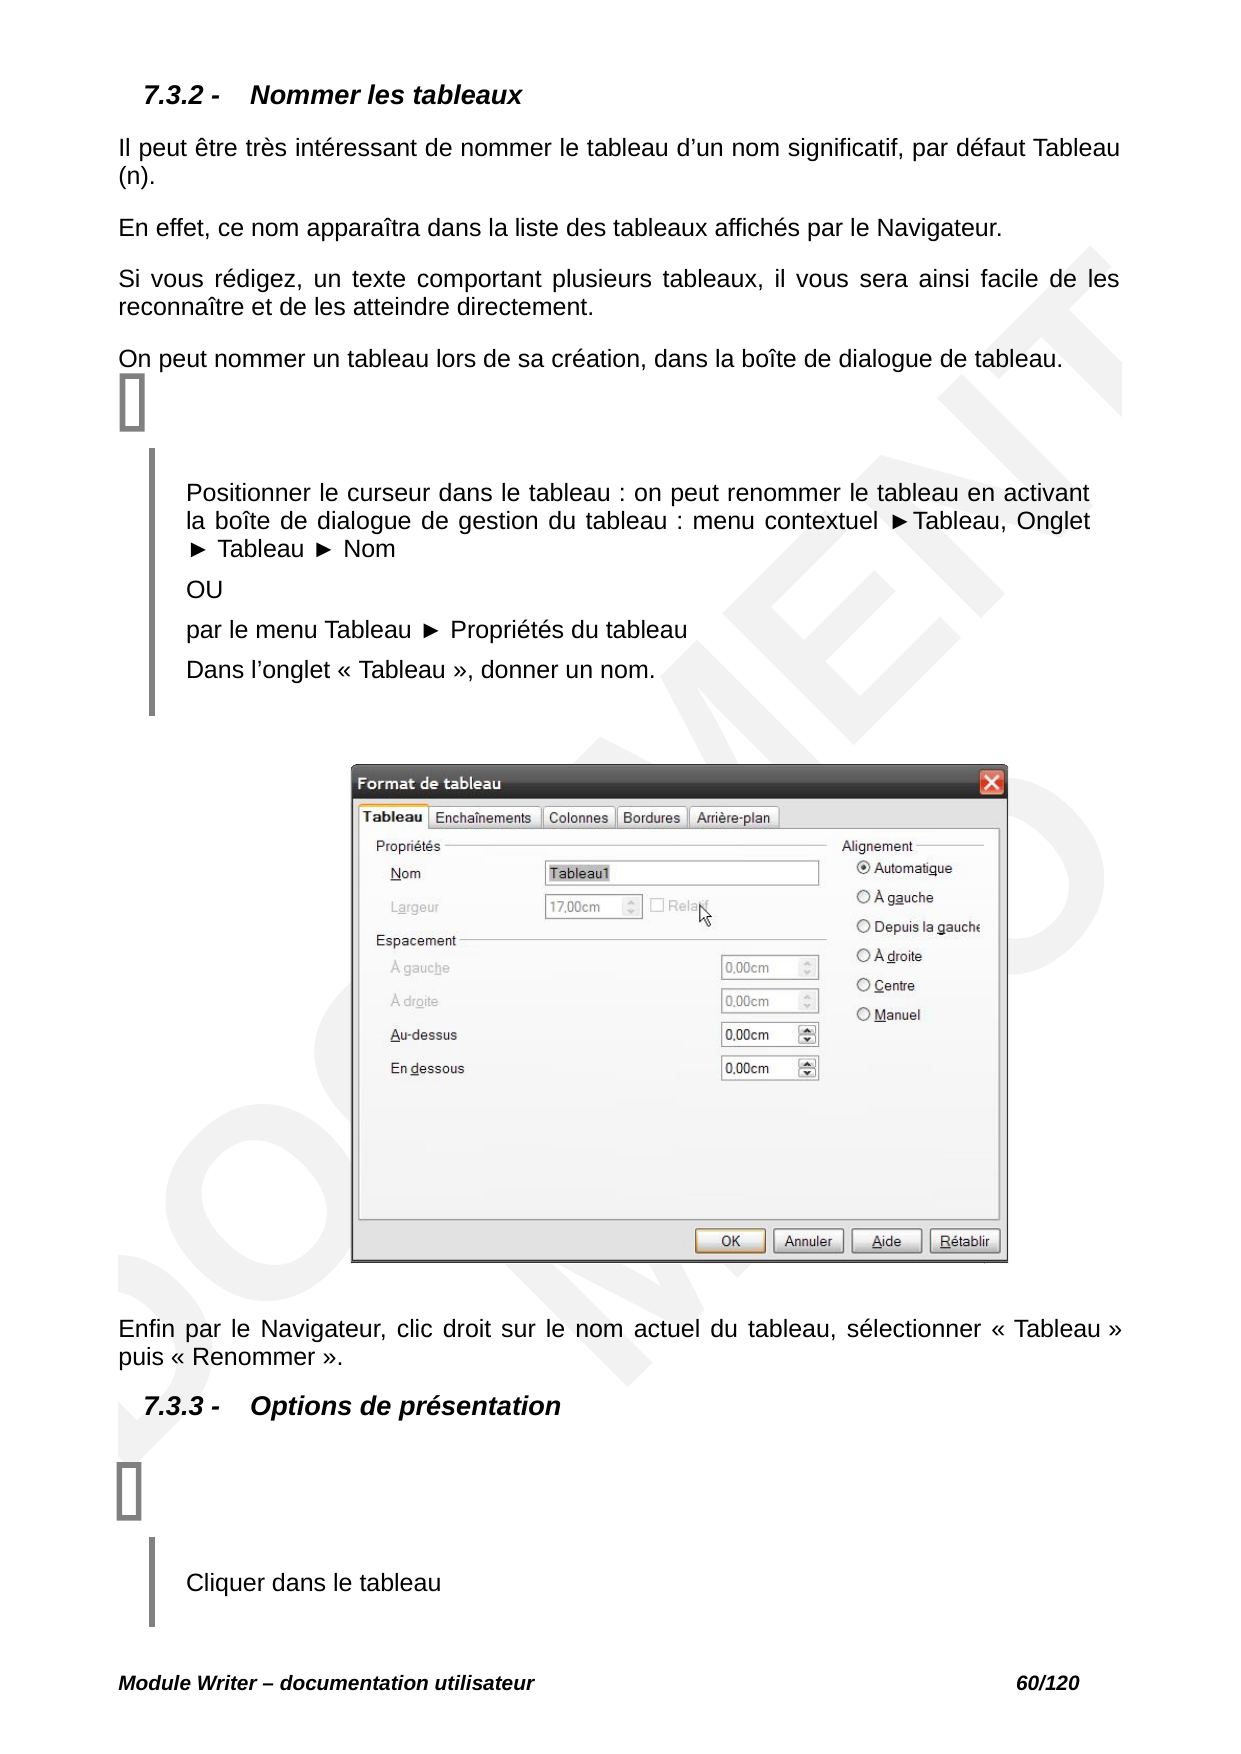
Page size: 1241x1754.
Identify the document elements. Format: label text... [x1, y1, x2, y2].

text Dans l’onglet « Tableau », donner un nom. [155, 625, 1122, 716]
text par le menu Tableau ► Propriétés du tableau [155, 585, 1122, 625]
subtitle Options de présentation [143, 1391, 1122, 1422]
text On peut nommer un tableau lors de sa création, dans la boîte de dialogue de tableau. [118, 344, 1122, 372]
text 8 [118, 372, 1122, 448]
text Si vous rédigez, un texte comportant plusieurs tableaux, il vous sera ainsi facile de les reconnaître et de les atteindre directement. [118, 265, 1122, 321]
text Il peut être très intéressant de nommer le tableau d’un nom significatif, par défaut Tableau (n). [118, 134, 1122, 190]
text Enfin par le Navigateur, clic droit sur le nom actuel du tableau, sélectionner « Tableau » puis « Renommer ». [118, 1315, 1122, 1371]
text Positionner le curseur dans le tableau : on peut renommer le tableau en activant la boîte de dialogue de gestion du tableau : menu contextuel ►Tableau, Onglet ► Tableau ► Nom [155, 448, 1122, 544]
subtitle Nommer les tableaux [143, 80, 1122, 110]
text Cliquer dans le tableau [155, 1537, 1122, 1627]
text En effet, ce nom apparaîtra dans la liste des tableaux affichés par le Navigateur. [118, 213, 1122, 241]
text OU [155, 544, 1122, 585]
picture [350, 764, 1009, 1264]
text 8 [115, 1434, 1122, 1537]
